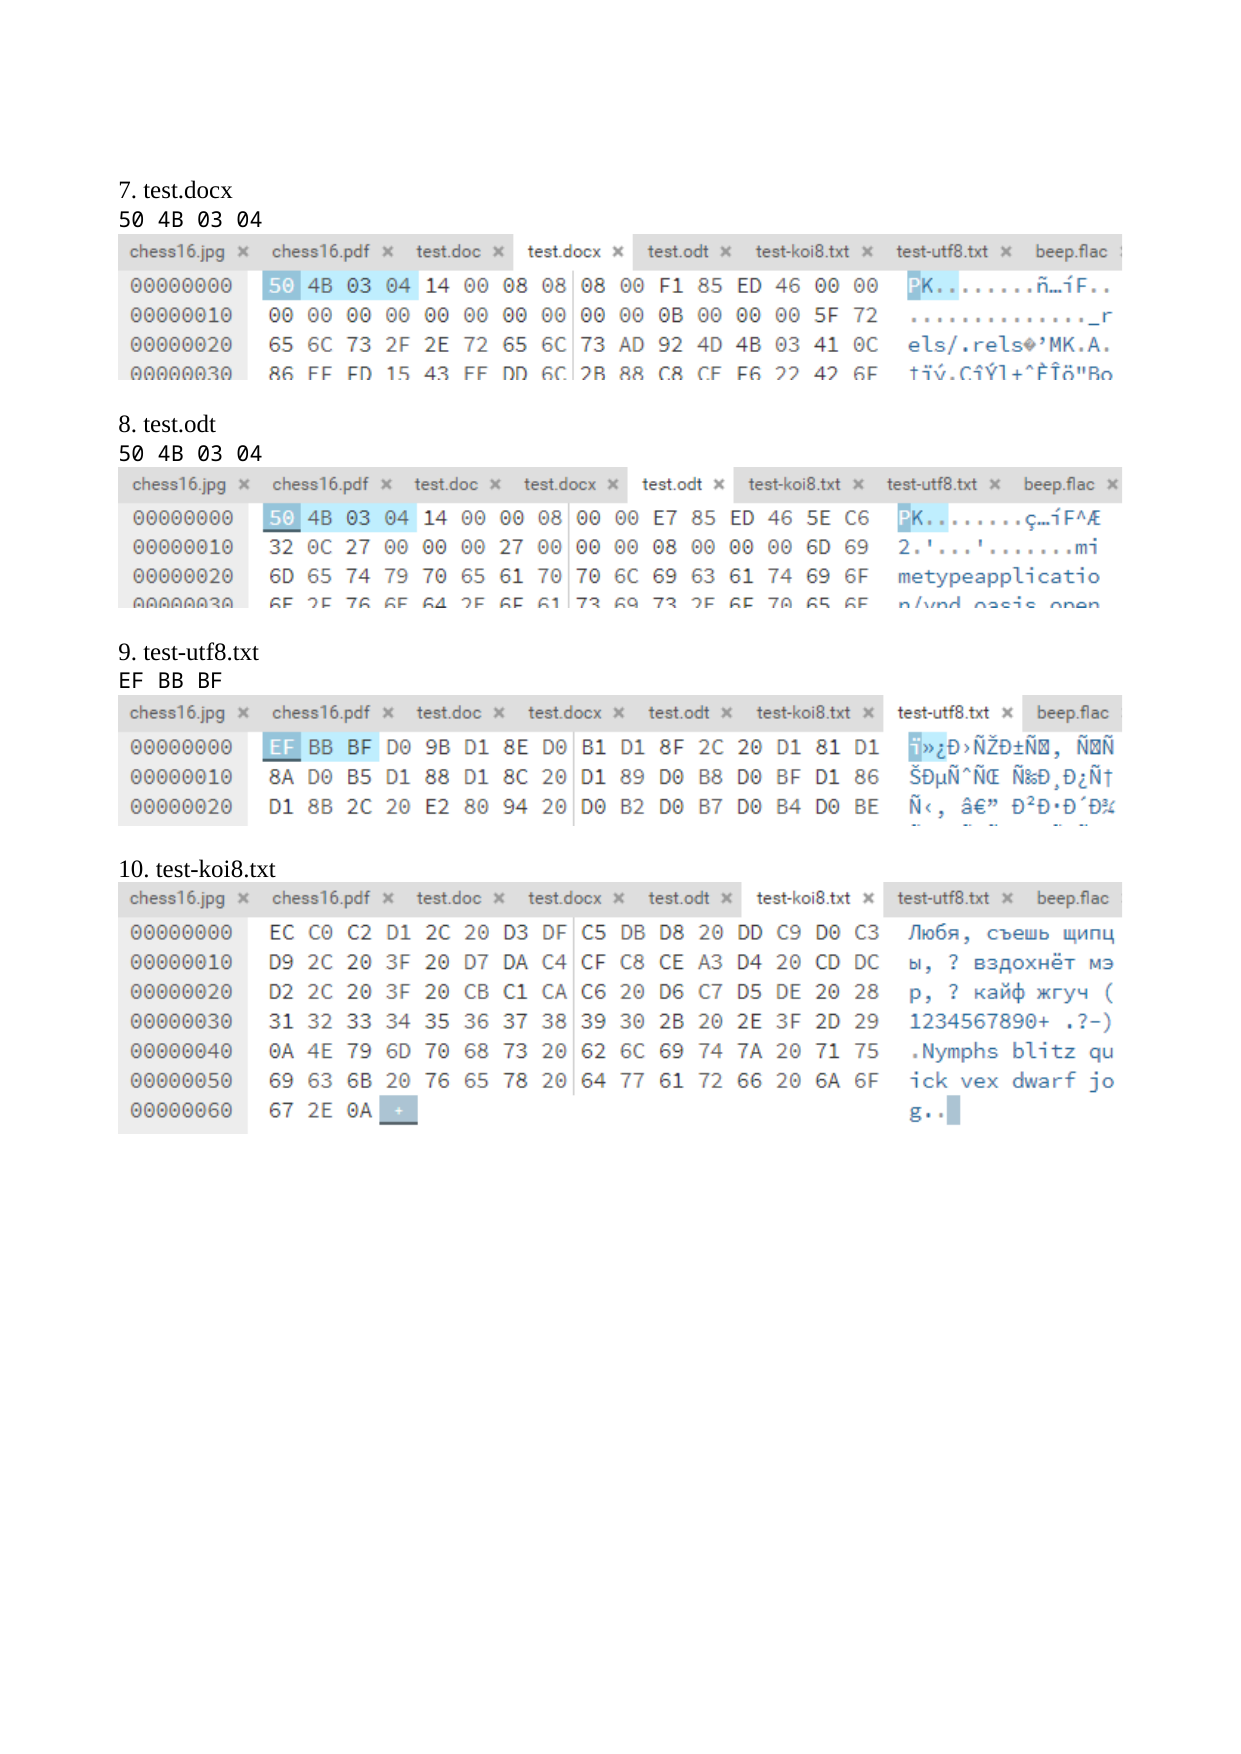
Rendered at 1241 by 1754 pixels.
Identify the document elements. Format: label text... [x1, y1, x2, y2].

picture [118, 234, 1123, 380]
text EF BB BF [118, 665, 1122, 695]
text 10. test-koi8.txt [118, 854, 1122, 882]
text 50 4B 03 04 [118, 204, 1122, 234]
picture [118, 467, 1123, 608]
picture [118, 882, 1123, 1134]
text 50 4B 03 04 [118, 437, 1122, 467]
picture [118, 695, 1123, 826]
text 7. test.docx [118, 176, 1122, 204]
text 8. test.odt [118, 409, 1122, 437]
text 9. test-utf8.txt [118, 637, 1122, 665]
